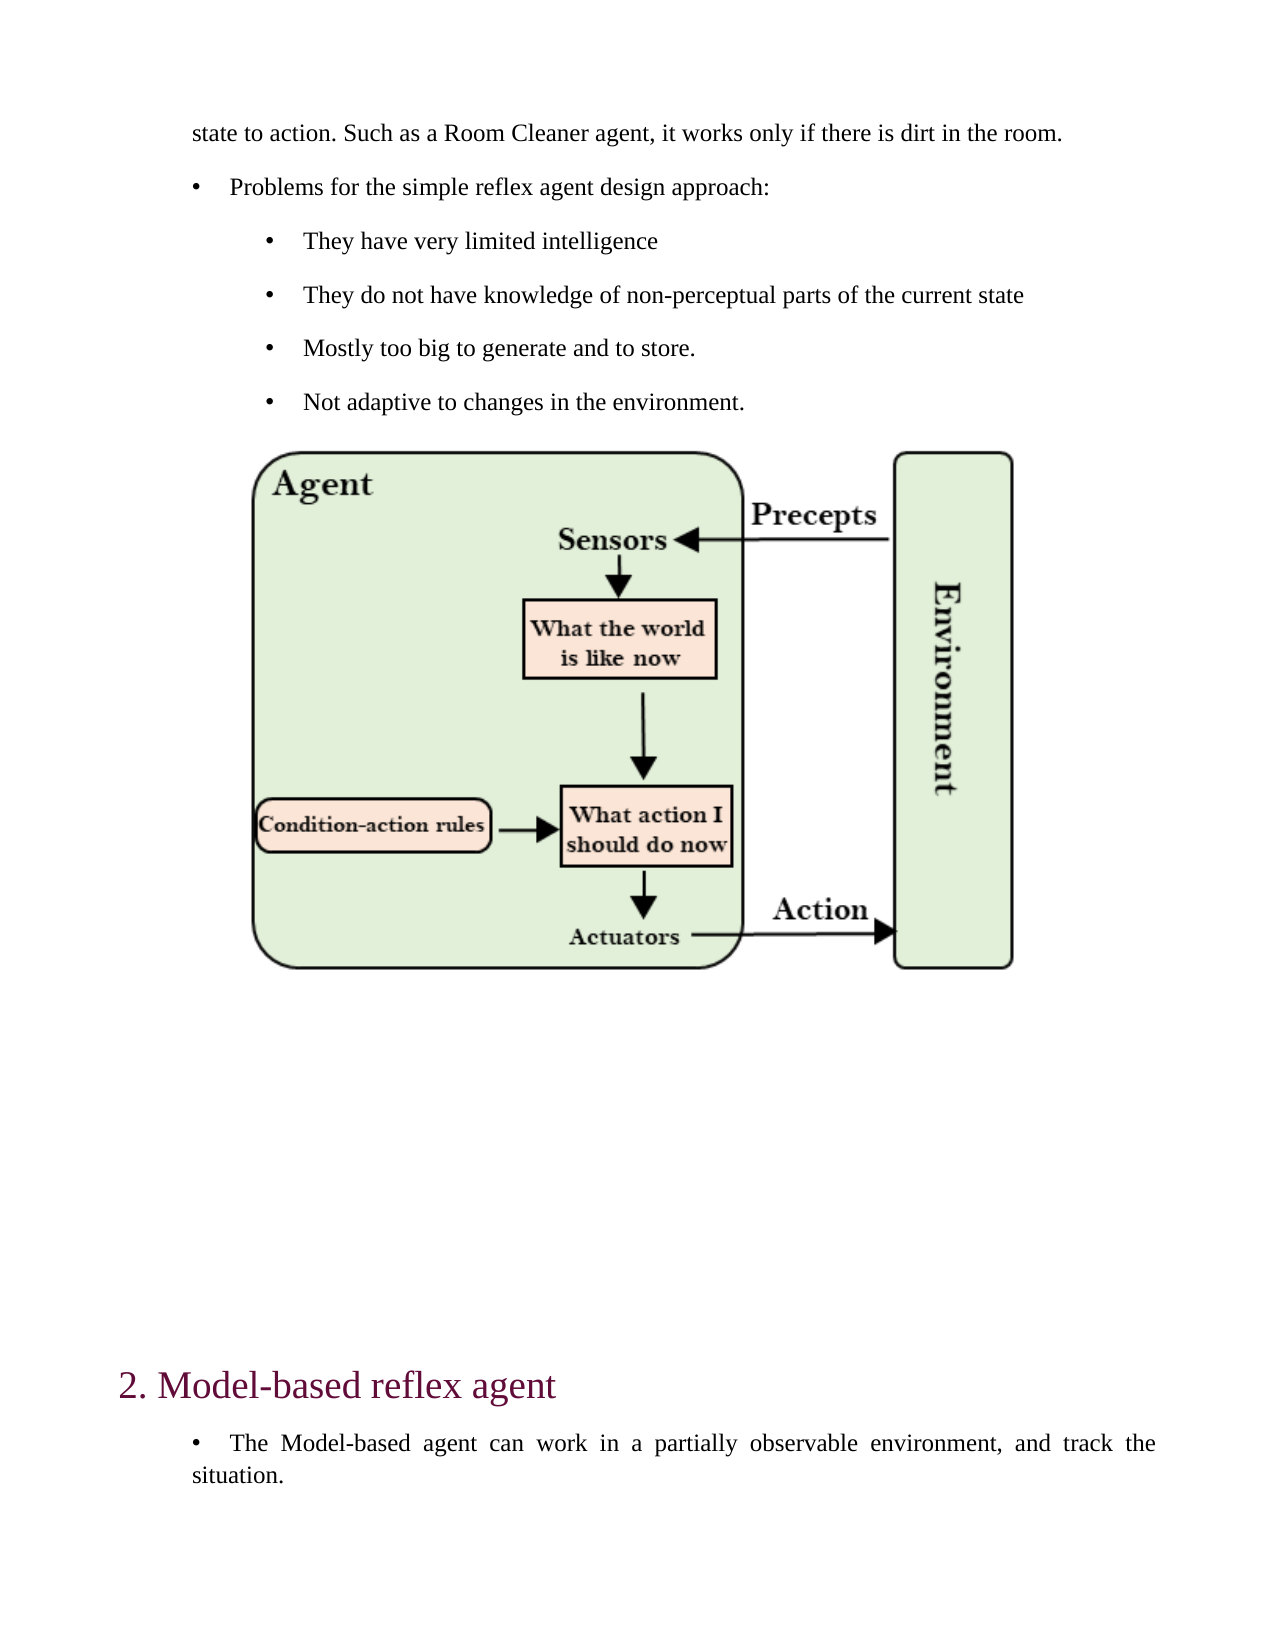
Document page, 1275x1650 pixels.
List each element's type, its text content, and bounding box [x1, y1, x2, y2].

list Mostly too big to generate and to store. [228, 333, 1157, 362]
text 2. Model-based reflex agent [118, 1362, 1157, 1407]
list state to action. Such as a Room Cleaner agent, it works only if there is dirt in the room. [154, 118, 1157, 147]
list Not adaptive to changes in the environment. [228, 387, 1157, 416]
list Problems for the simple reflex agent design approach: [154, 172, 1157, 201]
list They have very limited intelligence [228, 226, 1157, 254]
list They do not have knowledge of non-perceptual parts of the current state [228, 280, 1157, 308]
list The Model-based agent can work in a partially observable environment, and track the situation. [154, 1428, 1157, 1489]
